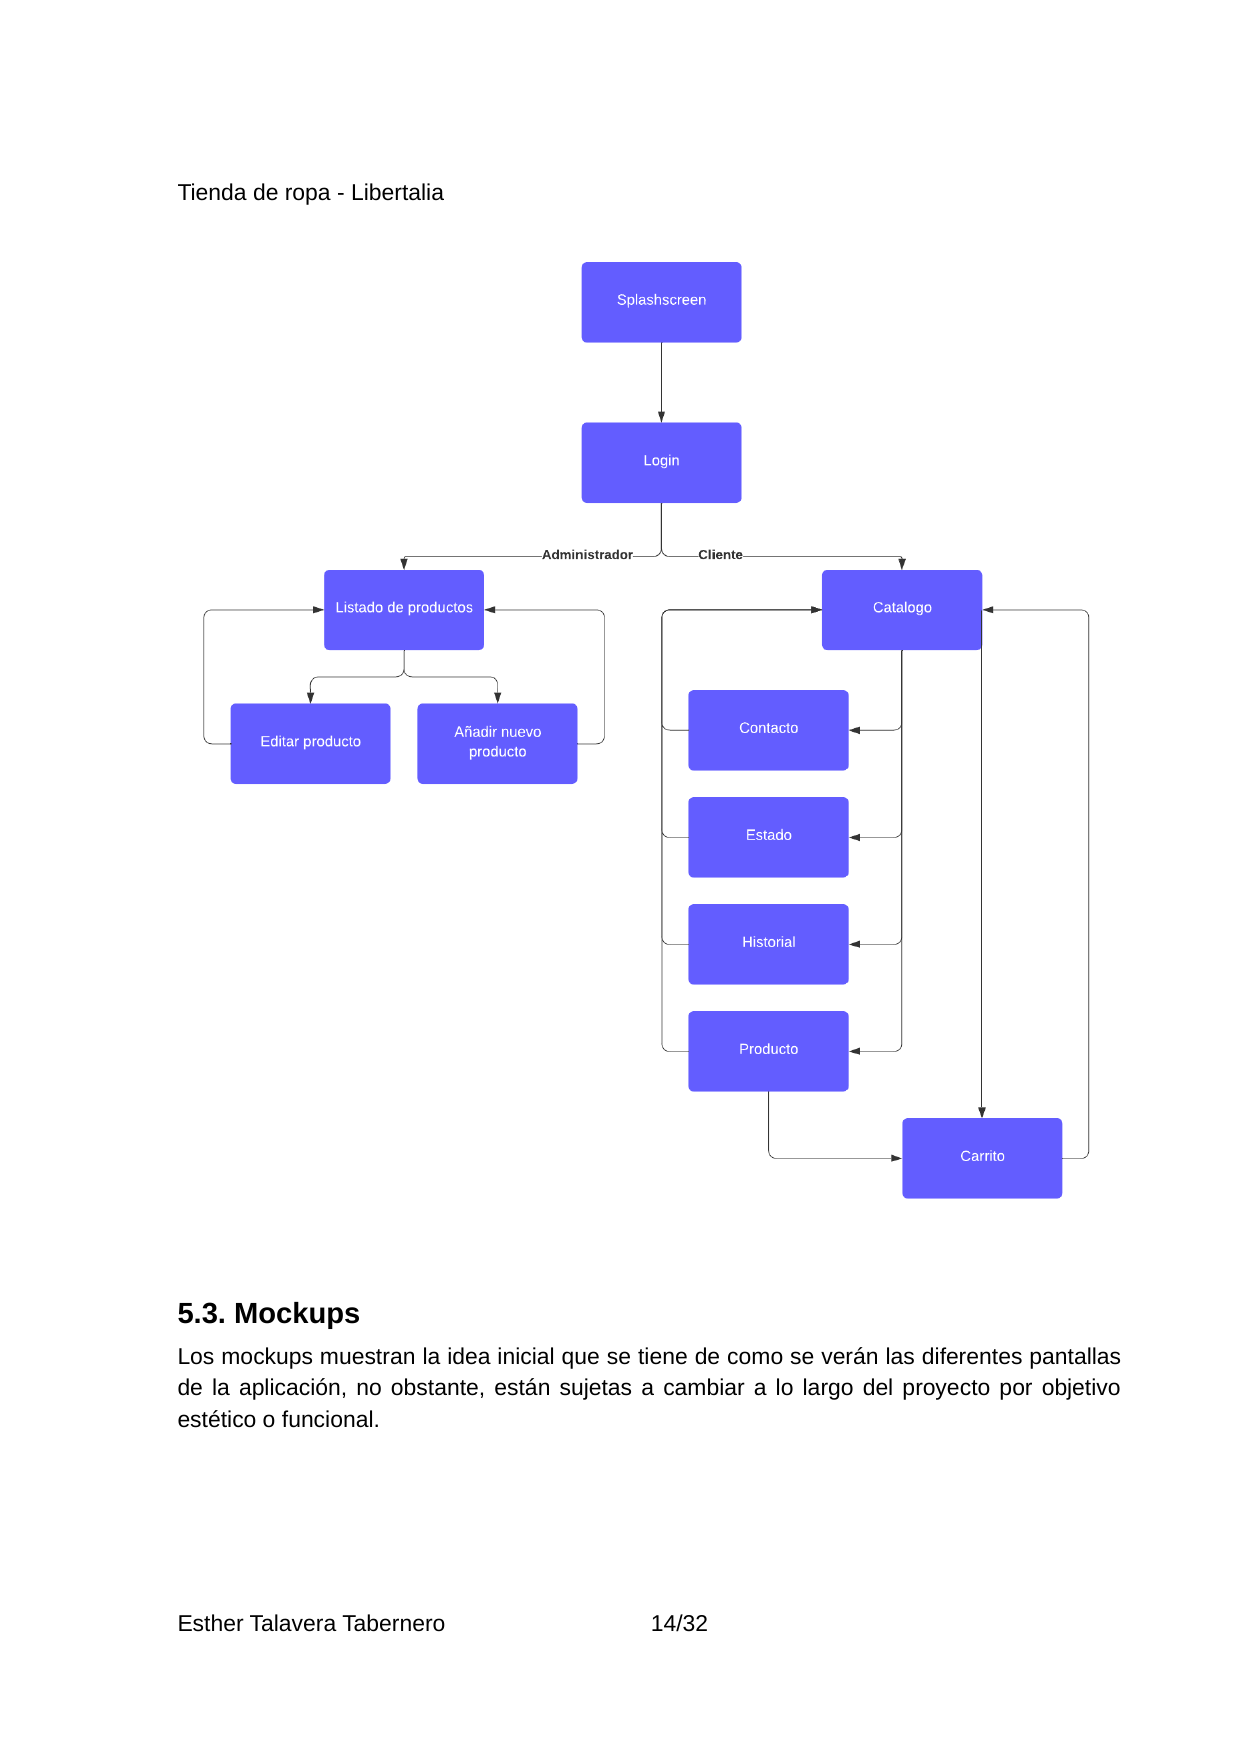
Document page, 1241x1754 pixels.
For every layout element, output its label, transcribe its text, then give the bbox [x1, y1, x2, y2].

text Los mockups muestran la idea inicial que se tiene de como se verán las diferentes pantallas de la aplicación, no obstante, están sujetas a cambiar a lo largo del proyecto por objetivo estético o funcional. [177, 1343, 1122, 1432]
subtitle 5.3. Mockups [177, 1297, 1122, 1330]
picture [177, 235, 1116, 1225]
